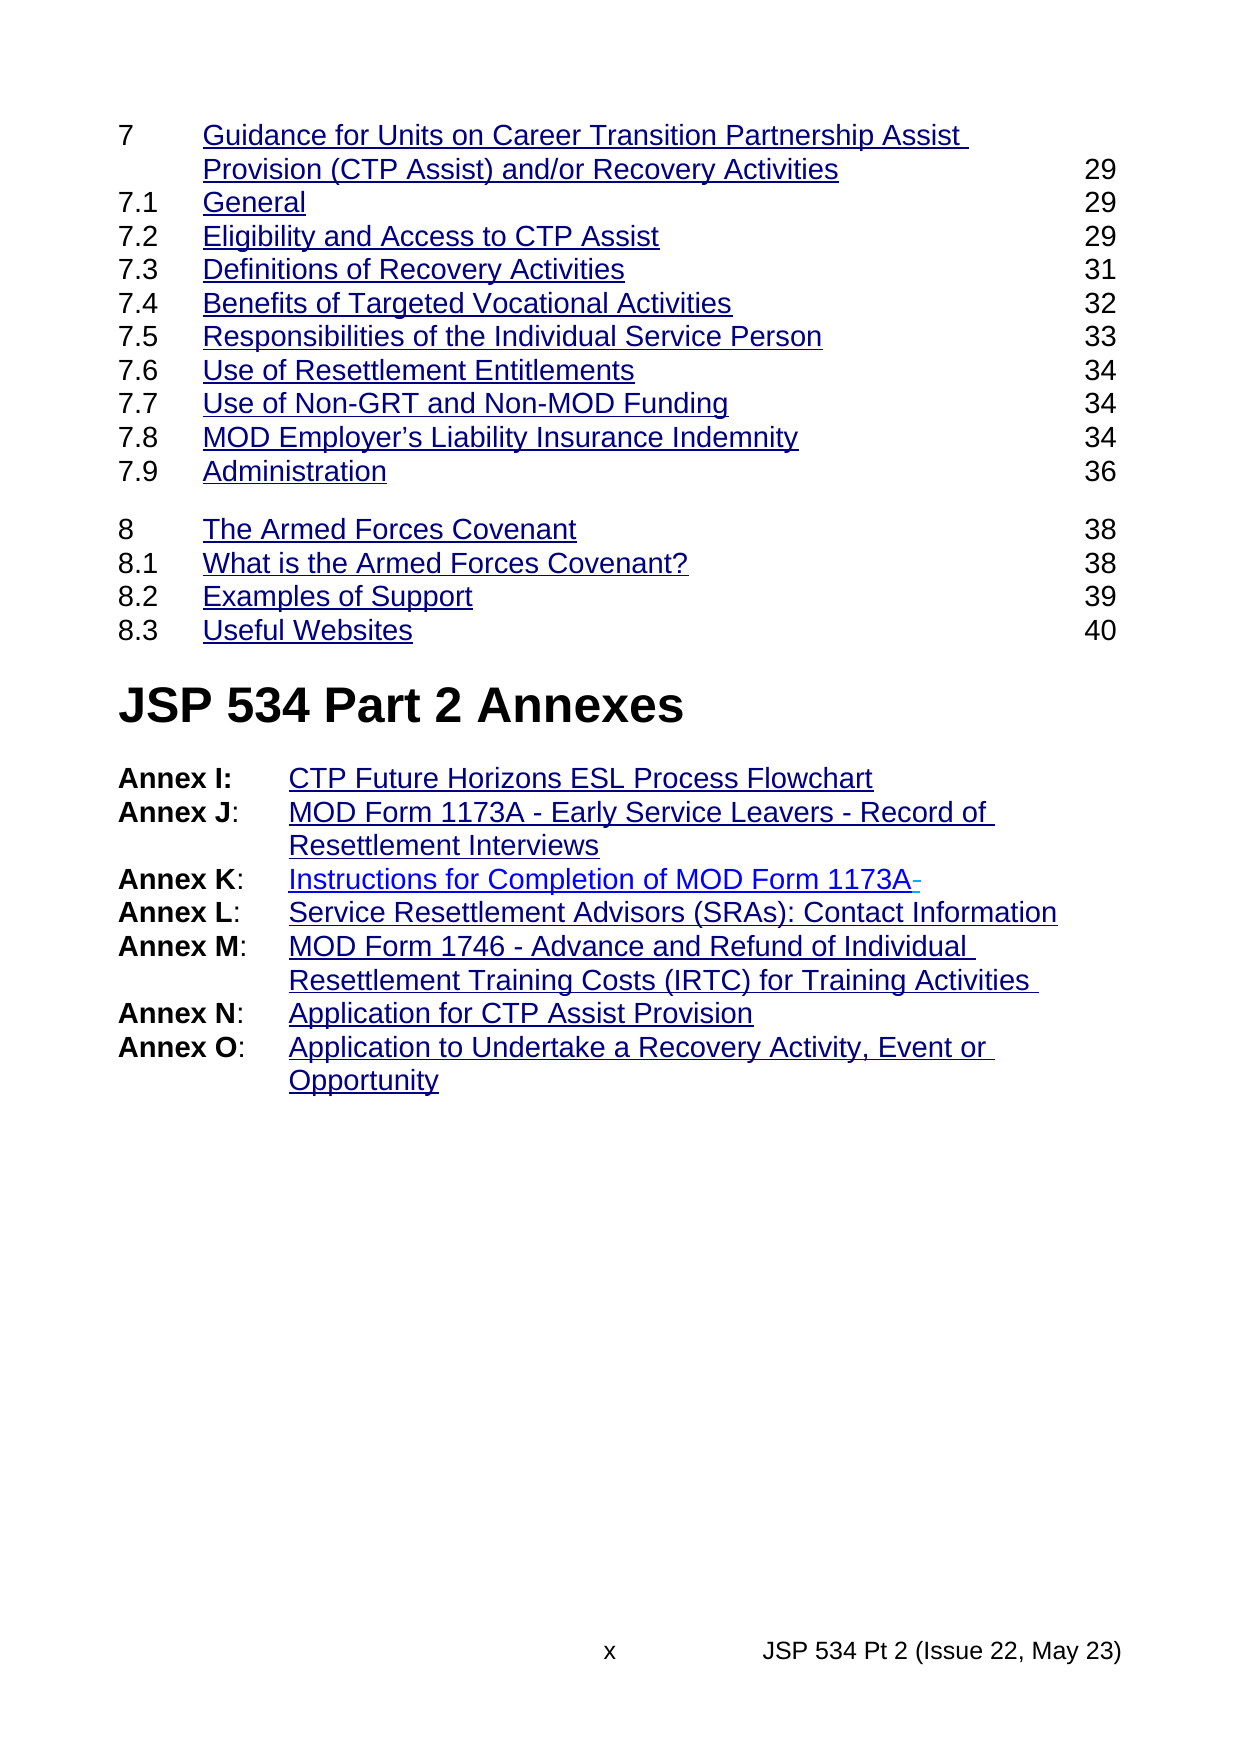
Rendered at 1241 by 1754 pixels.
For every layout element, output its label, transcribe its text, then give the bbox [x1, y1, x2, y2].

table_cell 38 [1036, 546, 1122, 579]
table_cell Useful Websites [191, 613, 1036, 646]
table_cell Service Resettlement Advisors (SRAs): Contact Information [277, 895, 1119, 929]
table_cell Annex N: [118, 996, 277, 1029]
table_cell 7.2 [118, 219, 191, 252]
table_cell 33 [1036, 319, 1122, 353]
table_cell 7.3 [118, 252, 191, 286]
table_cell [118, 1097, 277, 1130]
table_cell Annex K: [118, 862, 277, 895]
table_cell 7.7 [118, 386, 191, 420]
table_cell Responsibilities of the Individual Service Person [191, 319, 1036, 353]
table_cell 29 [1036, 185, 1122, 219]
table_cell 34 [1036, 386, 1122, 420]
table_cell [277, 1164, 1119, 1197]
table_header CTP Future Horizons ESL Process Flowchart [277, 761, 1119, 795]
table_cell [118, 1197, 277, 1231]
table_cell 8.2 [118, 579, 191, 613]
table_cell Application to Undertake a Recovery Activity, Event or Opportunity [277, 1030, 1119, 1097]
table_cell 7.6 [118, 353, 191, 386]
table_cell 29 [1036, 219, 1122, 252]
table_cell 8.3 [118, 613, 191, 646]
table_cell 7.8 [118, 420, 191, 453]
table_cell 7.9 [118, 454, 191, 487]
table_cell 29 [1036, 118, 1122, 185]
subtitle JSP 534 Part 2 Annexes [118, 675, 1122, 732]
table_cell 34 [1036, 353, 1122, 386]
table_cell 31 [1036, 252, 1122, 286]
table_cell 40 [1036, 613, 1122, 646]
table_cell [118, 1130, 277, 1164]
table_cell 8.1 [118, 546, 191, 579]
table_cell 7 [118, 118, 191, 185]
table_cell Use of Non-GRT and Non-MOD Funding [191, 386, 1036, 420]
table_cell 34 [1036, 420, 1122, 453]
table_cell [277, 1197, 1119, 1231]
table_cell Annex O: [118, 1030, 277, 1097]
table_cell Guidance for Units on Career Transition Partnership Assist Provision (CTP Assist) and/or Recovery Activities [191, 118, 1036, 185]
table_cell 32 [1036, 286, 1122, 319]
table_cell Annex J: [118, 795, 277, 862]
table_cell 38 [1036, 487, 1122, 546]
table_cell Instructions for Completion of MOD Form 1173A [277, 862, 1119, 895]
table_cell MOD Employer’s Liability Insurance Indemnity [191, 420, 1036, 453]
table_cell Eligibility and Access to CTP Assist [191, 219, 1036, 252]
table_cell [277, 1097, 1119, 1130]
table_cell Annex M: [118, 929, 277, 996]
table_cell General [191, 185, 1036, 219]
table_cell The Armed Forces Covenant [191, 487, 1036, 546]
table_cell Annex L: [118, 895, 277, 929]
table_cell 7.5 [118, 319, 191, 353]
table_cell Use of Resettlement Entitlements [191, 353, 1036, 386]
table_header Annex I: [118, 761, 277, 795]
table_cell MOD Form 1746 - Advance and Refund of Individual Resettlement Training Costs (IRTC) for Training Activities [277, 929, 1119, 996]
table_cell 7.4 [118, 286, 191, 319]
table_cell 7.1 [118, 185, 191, 219]
table_cell 8 [118, 487, 191, 546]
table_cell [277, 1130, 1119, 1164]
table_cell Administration [191, 454, 1036, 487]
table_cell 39 [1036, 579, 1122, 613]
table_cell MOD Form 1173A - Early Service Leavers - Record of Resettlement Interviews [277, 795, 1119, 862]
table_cell Application for CTP Assist Provision [277, 996, 1119, 1029]
table_cell What is the Armed Forces Covenant? [191, 546, 1036, 579]
table_cell Benefits of Targeted Vocational Activities [191, 286, 1036, 319]
table_cell Definitions of Recovery Activities [191, 252, 1036, 286]
table_cell Examples of Support [191, 579, 1036, 613]
table_cell 36 [1036, 454, 1122, 487]
table_cell [118, 1164, 277, 1197]
